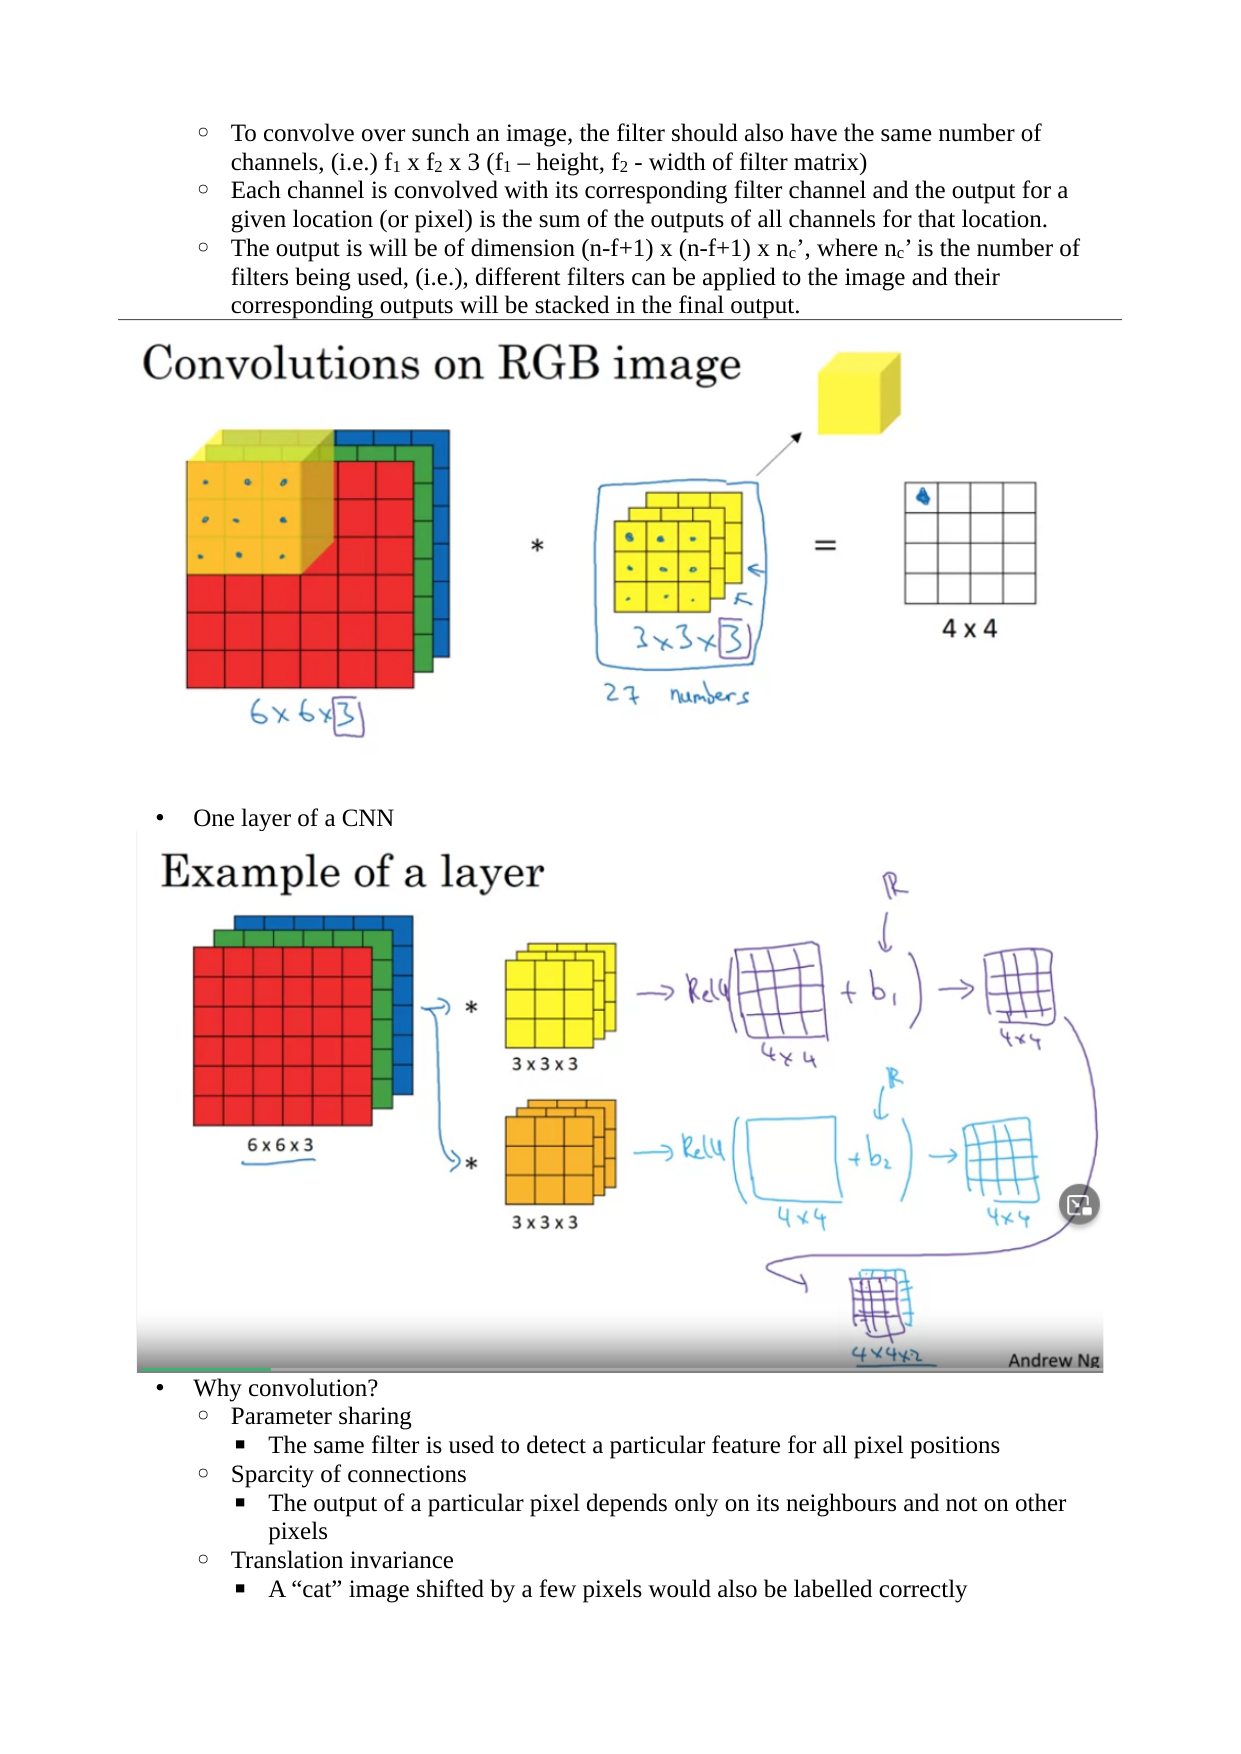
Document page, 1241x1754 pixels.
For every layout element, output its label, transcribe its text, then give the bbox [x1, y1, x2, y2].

list One layer of a CNN [156, 803, 1122, 832]
list Why convolution? [156, 861, 1122, 1401]
list Each channel is convolved with its corresponding filter channel and the output for a given location (or pixel) is the sum of the outputs of all channels for that location. [193, 176, 1122, 233]
list Translation invariance [193, 1545, 1122, 1574]
list The output is will be of dimension (n-f+1) x (n-f+1) x nc’, where nc’ is the number of filters being used, (i.e.), different filters can be applied to the image and their corresponding outputs will be stacked in the final output. [193, 233, 1122, 319]
list To convolve over sunch an image, the filter should also have the same number of channels, (i.e.) f1 x f2 x 3 (f1 – height, f2 - width of filter matrix) [193, 118, 1122, 176]
list The same filter is used to detect a particular feature for all pixel positions [231, 1430, 1122, 1459]
list The output of a particular pixel depends only on its neighbours and not on other pixels [231, 1488, 1122, 1545]
list Sparcity of connections [193, 1459, 1122, 1488]
list A “cat” image shifted by a few pixels would also be labelled correctly [231, 1574, 1122, 1603]
list Parameter sharing [193, 1401, 1122, 1430]
